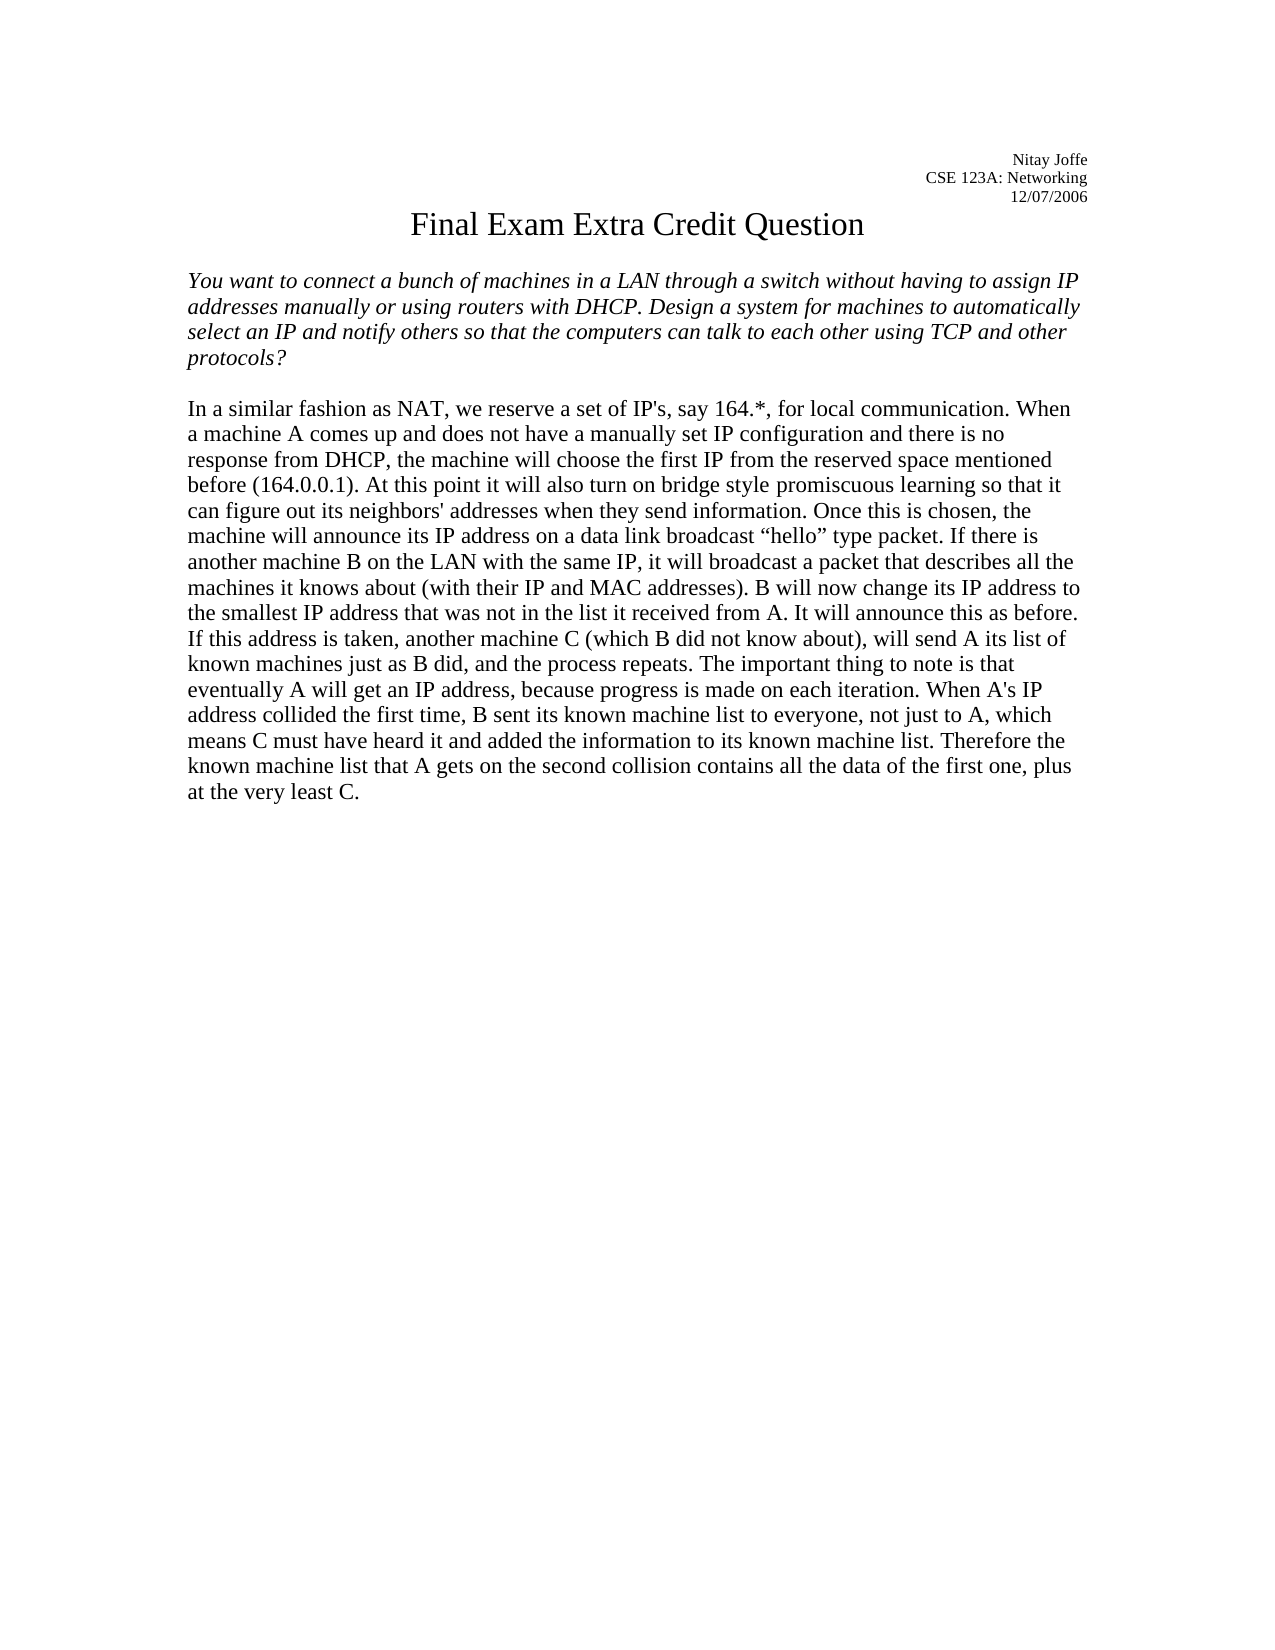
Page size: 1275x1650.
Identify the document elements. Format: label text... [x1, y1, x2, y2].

text You want to connect a bunch of machines in a LAN through a switch without having to assign IP addresses manually or using routers with DHCP. Design a system for machines to automatically select an IP and notify others so that the computers can talk to each other using TCP and other protocols? [187, 268, 1087, 370]
text Final Exam Extra Credit Question [187, 206, 1087, 243]
text CSE 123A: Networking [187, 168, 1087, 187]
text 12/07/2006 [187, 187, 1087, 206]
text Nitay Joffe [187, 150, 1087, 168]
text In a similar fashion as NAT, we reserve a set of IP's, say 164.*, for local communication. When a machine A comes up and does not have a manually set IP configuration and there is no response from DHCP, the machine will choose the first IP from the reserved space mentioned before (164.0.0.1). At this point it will also turn on bridge style promiscuous learning so that it can figure out its neighbors' addresses when they send information. Once this is chosen, the machine will announce its IP address on a data link broadcast “hello” type packet. If there is another machine B on the LAN with the same IP, it will broadcast a packet that describes all the machines it knows about (with their IP and MAC addresses). B will now change its IP address to the smallest IP address that was not in the list it received from A. It will announce this as before. If this address is taken, another machine C (which B did not know about), will send A its list of known machines just as B did, and the process repeats. The important thing to note is that eventually A will get an IP address, because progress is made on each iteration. When A's IP address collided the first time, B sent its known machine list to everyone, not just to A, which means C must have heard it and added the information to its known machine list. Therefore the known machine list that A gets on the second collision contains all the data of the first one, plus at the very least C. [187, 396, 1087, 804]
